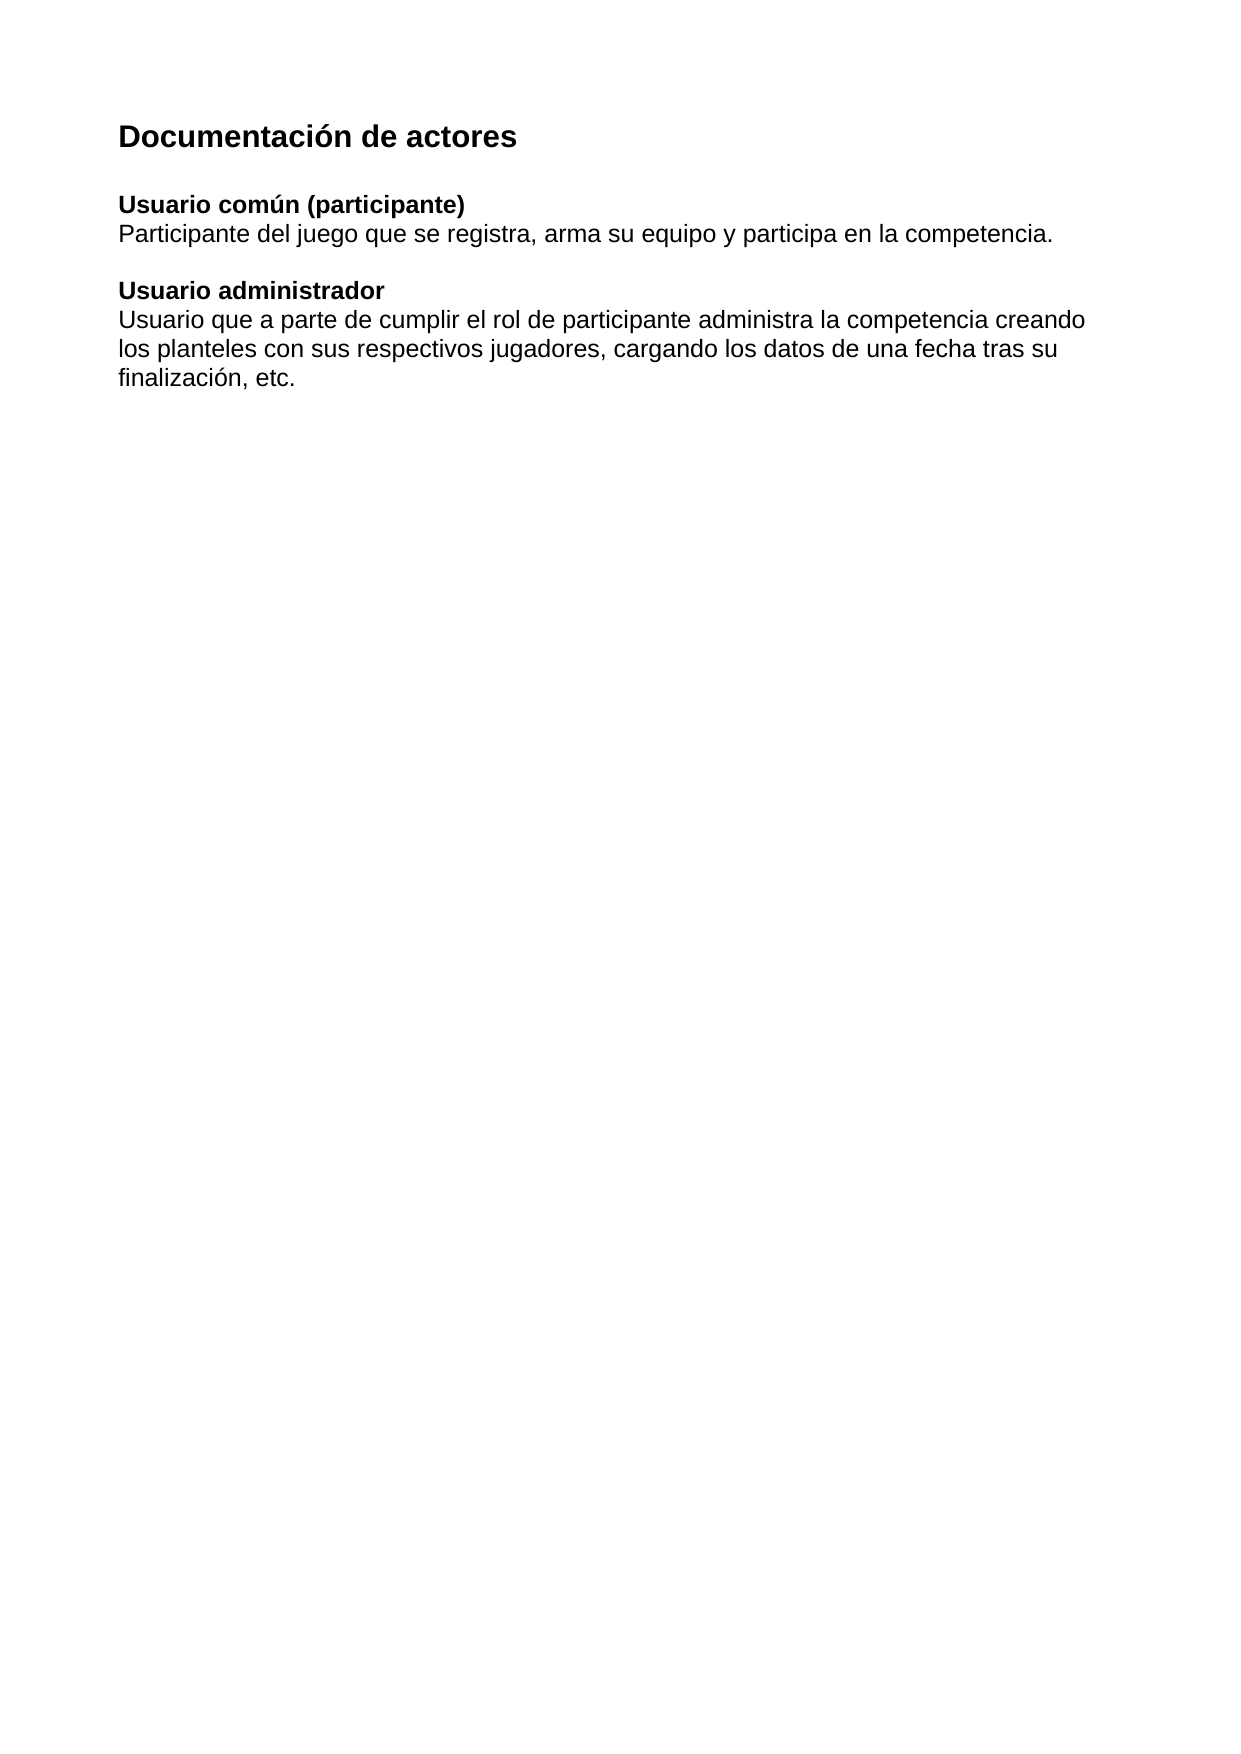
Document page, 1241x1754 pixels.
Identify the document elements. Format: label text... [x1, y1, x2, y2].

text Participante del juego que se registra, arma su equipo y participa en la competencia. [118, 219, 1122, 247]
text Usuario administrador [118, 276, 1122, 305]
text Usuario que a parte de cumplir el rol de participante administra la competencia creando los planteles con sus respectivos jugadores, cargando los datos de una fecha tras su finalización, etc. [118, 305, 1122, 391]
text Documentación de actores [118, 118, 1122, 154]
text Usuario común (participante) [118, 190, 1122, 219]
